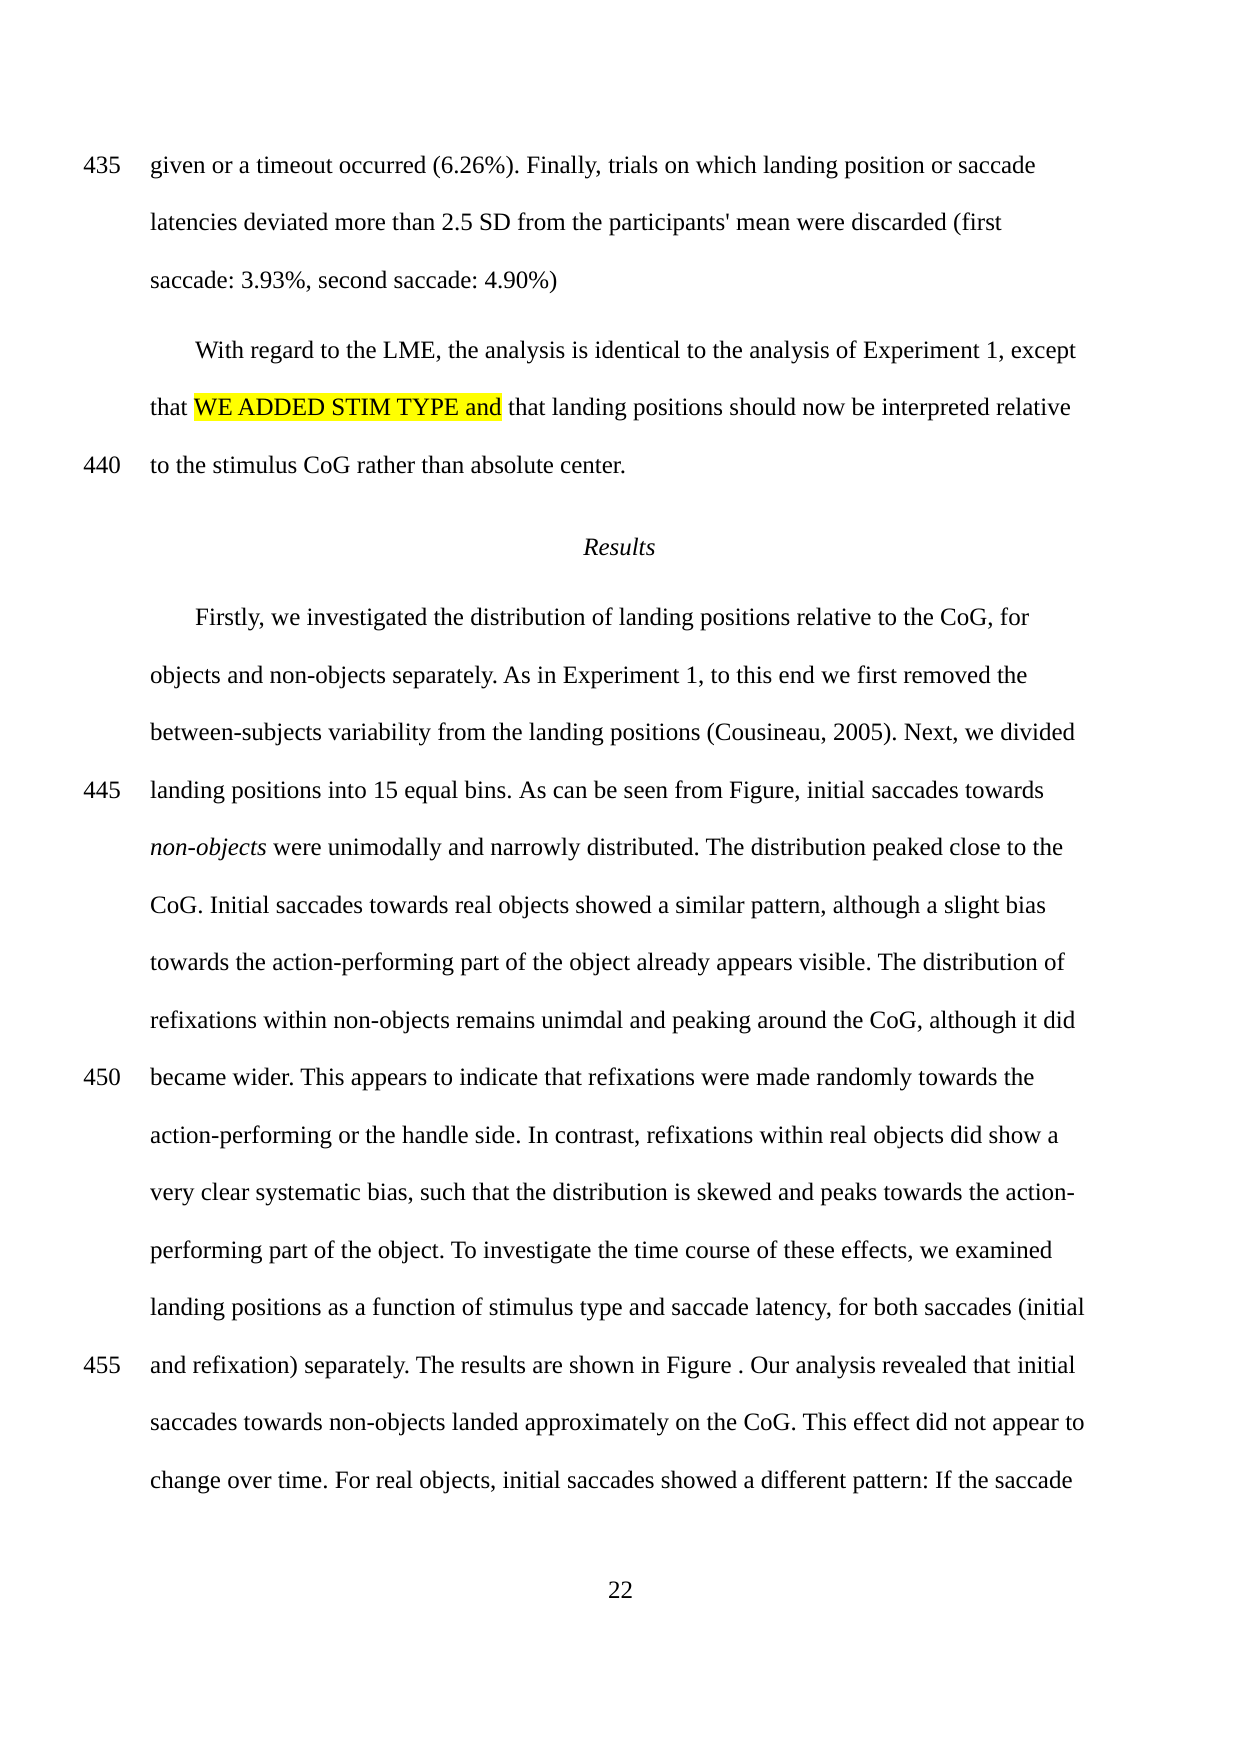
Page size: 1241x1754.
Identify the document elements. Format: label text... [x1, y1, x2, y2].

text With regard to the LME, the analysis is identical to the analysis of Experiment 1, except that WE ADDED STIM TYPE and that landing positions should now be interpreted relative to the stimulus CoG rather than absolute center. [150, 335, 1091, 479]
text Firstly, we investigated the distribution of landing positions relative to the CoG, for objects and non-objects separately. As in Experiment 1, to this end we first removed the between-subjects variability from the landing positions (Cousineau, 2005). Next, we divided landing positions into 15 equal bins. As can be seen from Figure, initial saccades towards non-objects were unimodally and narrowly distributed. The distribution peaked close to the CoG. Initial saccades towards real objects showed a similar pattern, although a slight bias towards the action-performing part of the object already appears visible. The distribution of refixations within non-objects remains unimdal and peaking around the CoG, although it did became wider. This appears to indicate that refixations were made randomly towards the action-performing or the handle side. In contrast, refixations within real objects did show a very clear systematic bias, such that the distribution is skewed and peaks towards the action-performing part of the object. To investigate the time course of these effects, we examined landing positions as a function of stimulus type and saccade latency, for both saccades (initial and refixation) separately. The results are shown in Figure . Our analysis revealed that initial saccades towards non-objects landed approximately on the CoG. This effect did not appear to change over time. For real objects, initial saccades showed a different pattern: If the saccade [150, 602, 1091, 1494]
text given or a timeout occurred (6.26%). Finally, trials on which landing position or saccade latencies deviated more than 2.5 SD from the participants' mean were discarded (first saccade: 3.93%, second saccade: 4.90%) [150, 150, 1091, 294]
subtitle Results [150, 532, 1091, 561]
